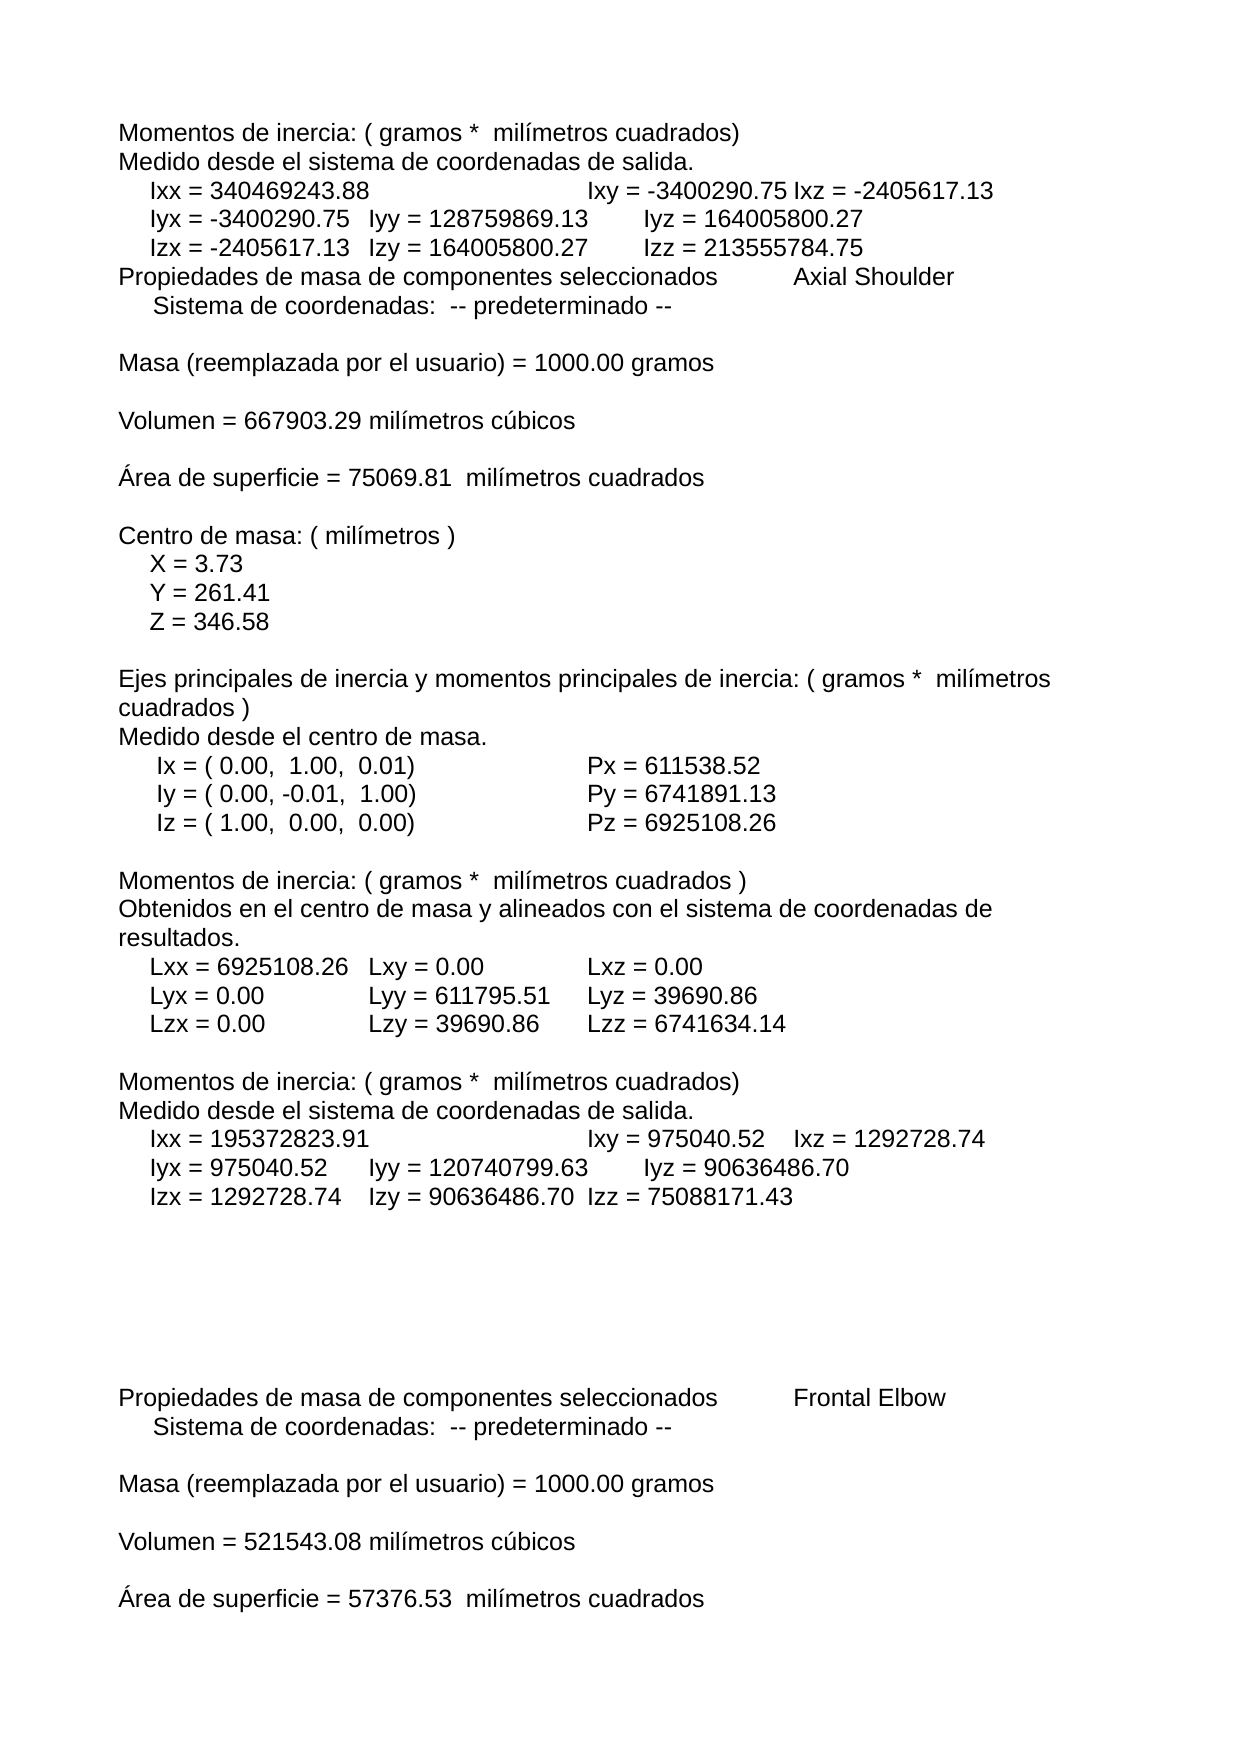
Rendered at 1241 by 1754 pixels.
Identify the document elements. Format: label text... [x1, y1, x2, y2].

text Momentos de inercia: ( gramos * milímetros cuadrados) [118, 1067, 1122, 1096]
text Masa (reemplazada por el usuario) = 1000.00 gramos [118, 348, 1122, 377]
text Z = 346.58 [118, 607, 1122, 636]
text Ejes principales de inercia y momentos principales de inercia: ( gramos * milímetros cuadrados ) [118, 664, 1122, 722]
text Lyx = 0.00 Lyy = 611795.51 Lyz = 39690.86 [118, 981, 1122, 1009]
text Lzx = 0.00 Lzy = 39690.86 Lzz = 6741634.14 [118, 1009, 1122, 1038]
text Área de superficie = 57376.53 milímetros cuadrados [118, 1584, 1122, 1613]
text Izx = 1292728.74 Izy = 90636486.70 Izz = 75088171.43 [118, 1182, 1122, 1211]
text Propiedades de masa de componentes seleccionados Axial Shoulder [118, 262, 1122, 291]
text X = 3.73 [118, 549, 1122, 578]
text Área de superficie = 75069.81 milímetros cuadrados [118, 463, 1122, 492]
text Iyx = -3400290.75 Iyy = 128759869.13 Iyz = 164005800.27 [118, 204, 1122, 233]
text Medido desde el sistema de coordenadas de salida. [118, 1096, 1122, 1124]
text Medido desde el centro de masa. [118, 722, 1122, 751]
text Iz = ( 1.00, 0.00, 0.00) Pz = 6925108.26 [118, 808, 1122, 837]
text Ixx = 340469243.88 Ixy = -3400290.75 Ixz = -2405617.13 [118, 176, 1122, 204]
text Sistema de coordenadas: -- predeterminado -- [118, 1412, 1122, 1441]
text Iy = ( 0.00, -0.01, 1.00) Py = 6741891.13 [118, 779, 1122, 808]
text Volumen = 667903.29 milímetros cúbicos [118, 406, 1122, 434]
text Sistema de coordenadas: -- predeterminado -- [118, 291, 1122, 319]
text Volumen = 521543.08 milímetros cúbicos [118, 1527, 1122, 1556]
text Obtenidos en el centro de masa y alineados con el sistema de coordenadas de resultados. [118, 894, 1122, 952]
text Medido desde el sistema de coordenadas de salida. [118, 147, 1122, 176]
text Centro de masa: ( milímetros ) [118, 521, 1122, 549]
text Y = 261.41 [118, 578, 1122, 607]
text Masa (reemplazada por el usuario) = 1000.00 gramos [118, 1469, 1122, 1498]
text Propiedades de masa de componentes seleccionados Frontal Elbow [118, 1383, 1122, 1412]
text Ix = ( 0.00, 1.00, 0.01) Px = 611538.52 [118, 751, 1122, 779]
text Izx = -2405617.13 Izy = 164005800.27 Izz = 213555784.75 [118, 233, 1122, 262]
text Momentos de inercia: ( gramos * milímetros cuadrados ) [118, 866, 1122, 894]
text Ixx = 195372823.91 Ixy = 975040.52 Ixz = 1292728.74 [118, 1124, 1122, 1153]
text Iyx = 975040.52 Iyy = 120740799.63 Iyz = 90636486.70 [118, 1153, 1122, 1182]
text Lxx = 6925108.26 Lxy = 0.00 Lxz = 0.00 [118, 952, 1122, 981]
text Momentos de inercia: ( gramos * milímetros cuadrados) [118, 118, 1122, 147]
